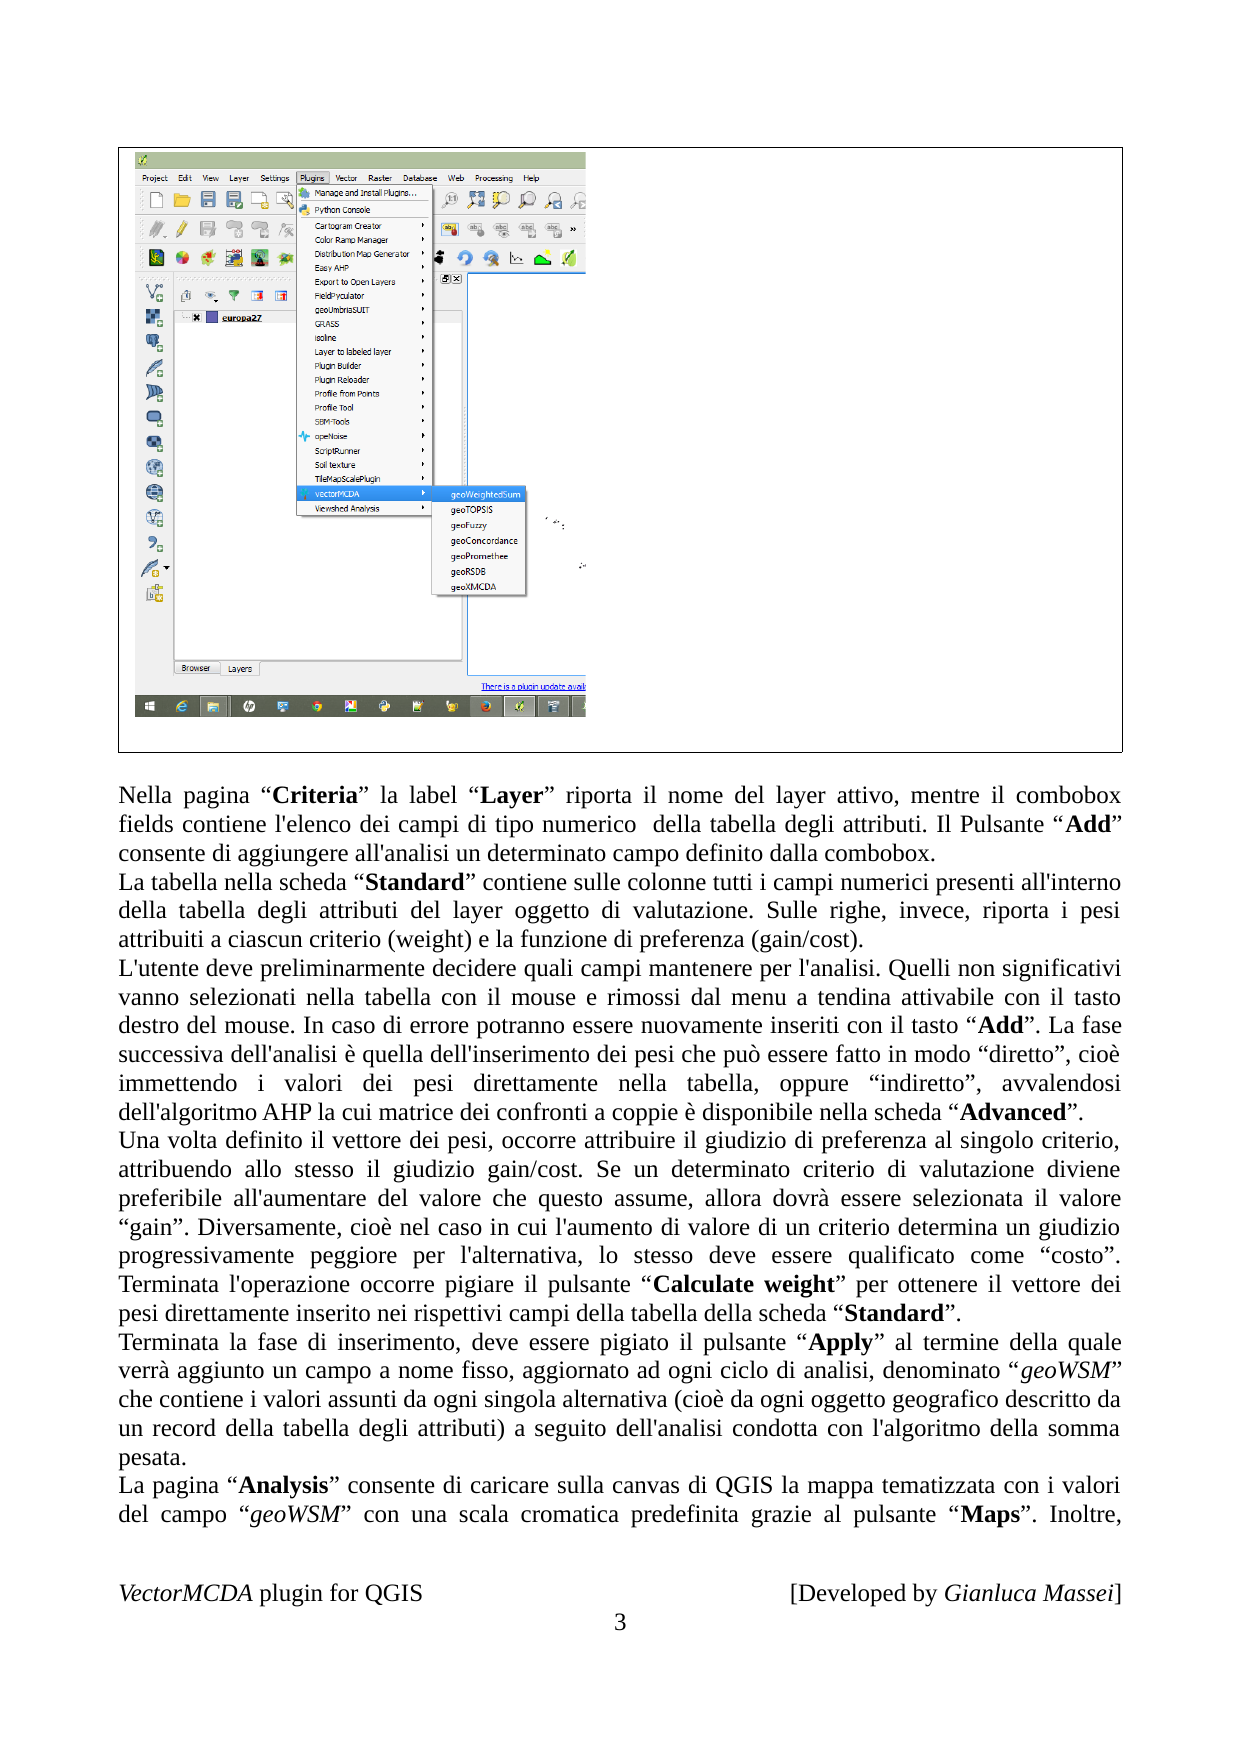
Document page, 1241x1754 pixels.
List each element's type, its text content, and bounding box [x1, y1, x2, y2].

text L'utente deve preliminarmente decidere quali campi mantenere per l'analisi. Quelli non significativi vanno selezionati nella tabella con il mouse e rimossi dal menu a tendina attivabile con il tasto destro del mouse. In caso di errore potranno essere nuovamente inseriti con il tasto “Add”. La fase successiva dell'analisi è quella dell'inserimento dei pesi che può essere fatto in modo “diretto”, cioè immettendo i valori dei pesi direttamente nella tabella, oppure “indiretto”, avvalendosi dell'algoritmo AHP la cui matrice dei confronti a coppie è disponibile nella scheda “Advanced”. [118, 953, 1122, 1125]
text La pagina “Analysis” consente di caricare sulla canvas di QGIS la mappa tematizzata con i valori del campo “geoWSM” con una scala cromatica predefinita grazie al pulsante “Maps”. Inoltre, [118, 1470, 1122, 1528]
text La tabella nella scheda “Standard” contiene sulle colonne tutti i campi numerici presenti all'interno della tabella degli attributi del layer oggetto di valutazione. Sulle righe, invece, riporta i pesi attribuiti a ciascun criterio (weight) e la funzione di preferenza (gain/cost). [118, 867, 1122, 953]
text Nella pagina “Criteria” la label “Layer” riporta il nome del layer attivo, mentre il combobox fields contiene l'elenco dei campi di tipo numerico della tabella degli attributi. Il Pulsante “Add” consente di aggiungere all'analisi un determinato campo definito dalla combobox. [118, 780, 1122, 867]
text Una volta definito il vettore dei pesi, occorre attribuire il giudizio di preferenza al singolo criterio, attribuendo allo stesso il giudizio gain/cost. Se un determinato criterio di valutazione diviene preferibile all'aumentare del valore che questo assume, allora dovrà essere selezionata il valore “gain”. Diversamente, cioè nel caso in cui l'aumento di valore di un criterio determina un giudizio progressivamente peggiore per l'alternativa, lo stesso deve essere qualificato come “costo”. Terminata l'operazione occorre pigiare il pulsante “Calculate weight” per ottenere il vettore dei pesi direttamente inserito nei rispettivi campi della tabella della scheda “Standard”. [118, 1125, 1122, 1327]
text Terminata la fase di inserimento, deve essere pigiato il pulsante “Apply” al termine della quale verrà aggiunto un campo a nome fisso, aggiornato ad ogni ciclo di analisi, denominato “geoWSM” che contiene i valori assunti da ogni singola alternativa (cioè da ogni oggetto geografico descritto da un record della tabella degli attributi) a seguito dell'analisi condotta con l'algoritmo della somma pesata. [118, 1327, 1122, 1470]
table_header [119, 148, 1122, 752]
